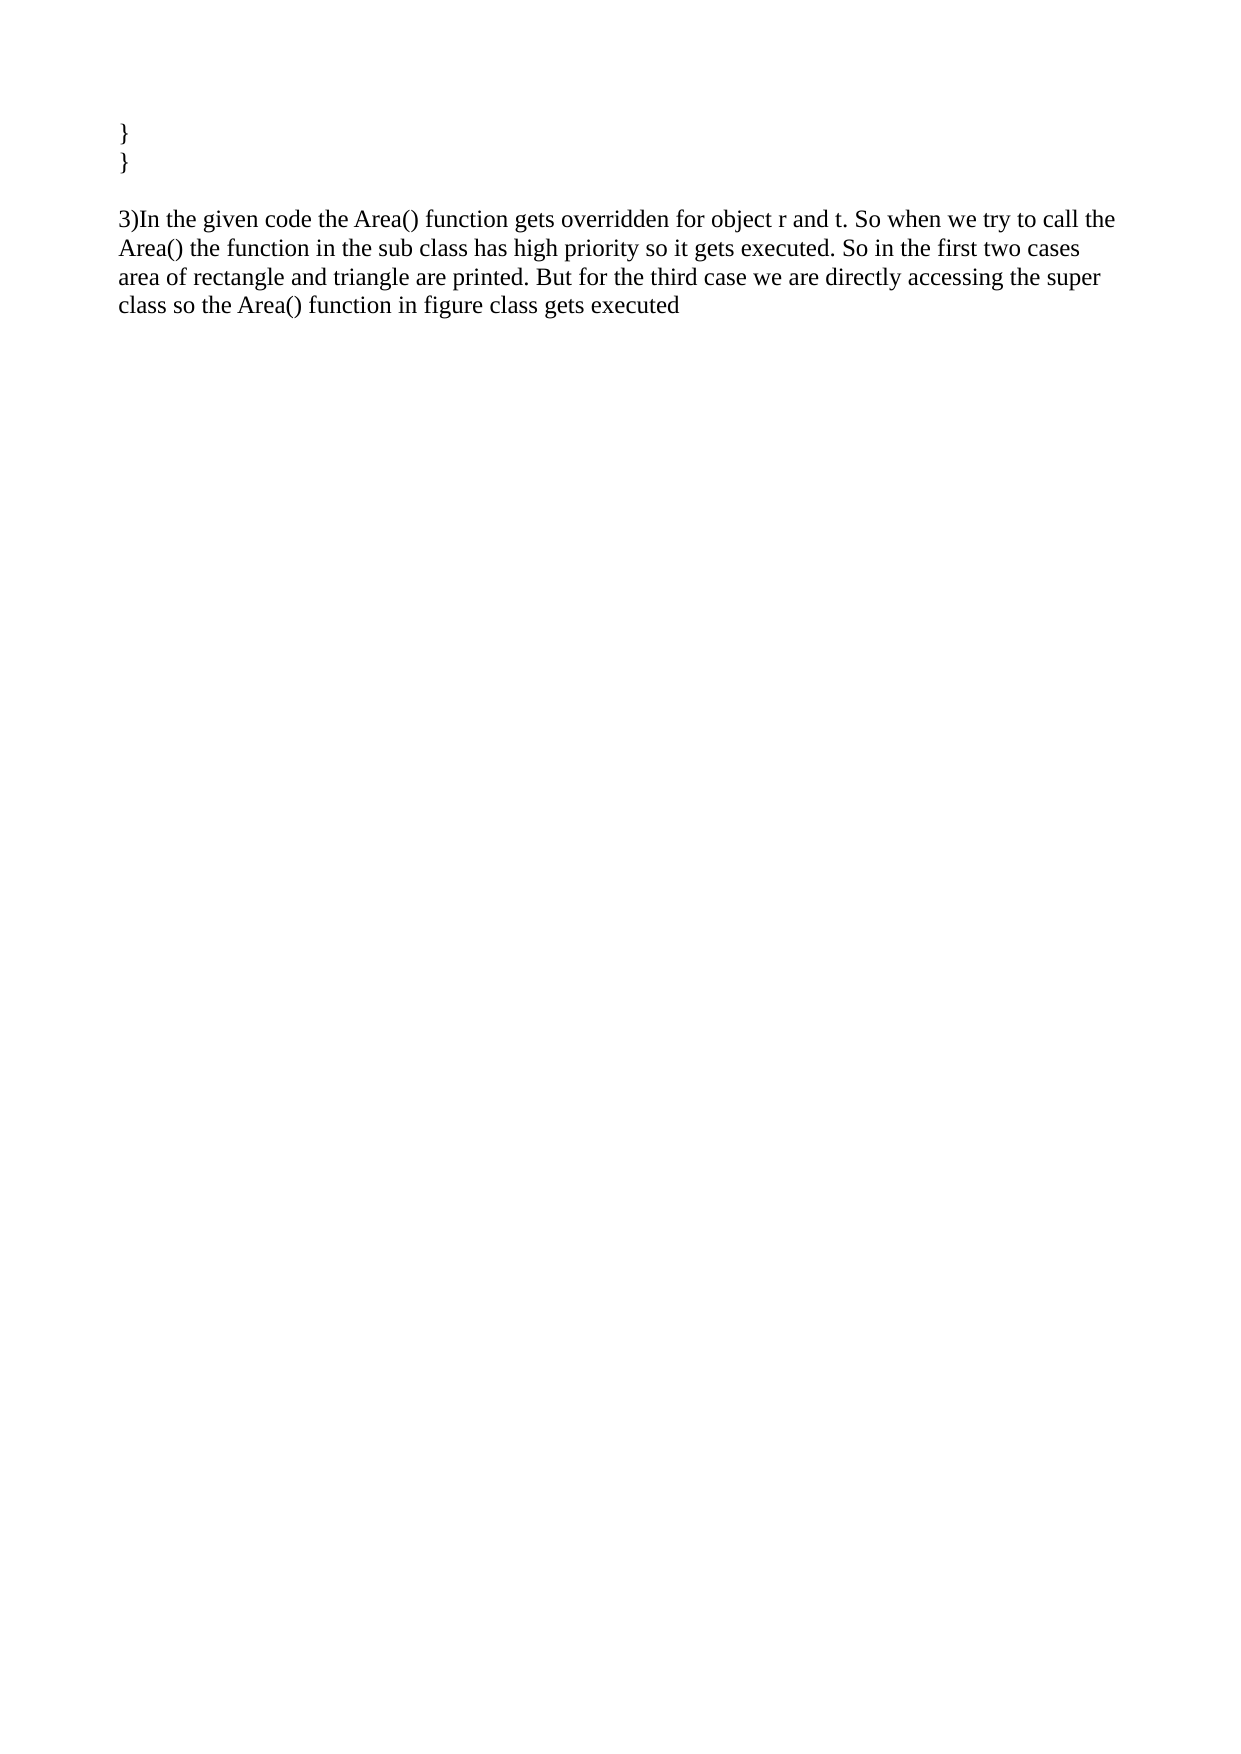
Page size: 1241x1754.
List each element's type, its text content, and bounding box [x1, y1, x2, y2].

text } [118, 147, 1122, 176]
text } [118, 118, 1122, 147]
text 3)In the given code the Area() function gets overridden for object r and t. So when we try to call the Area() the function in the sub class has high priority so it gets executed. So in the first two cases area of rectangle and triangle are printed. But for the third case we are directly accessing the super class so the Area() function in figure class gets executed [118, 204, 1122, 319]
